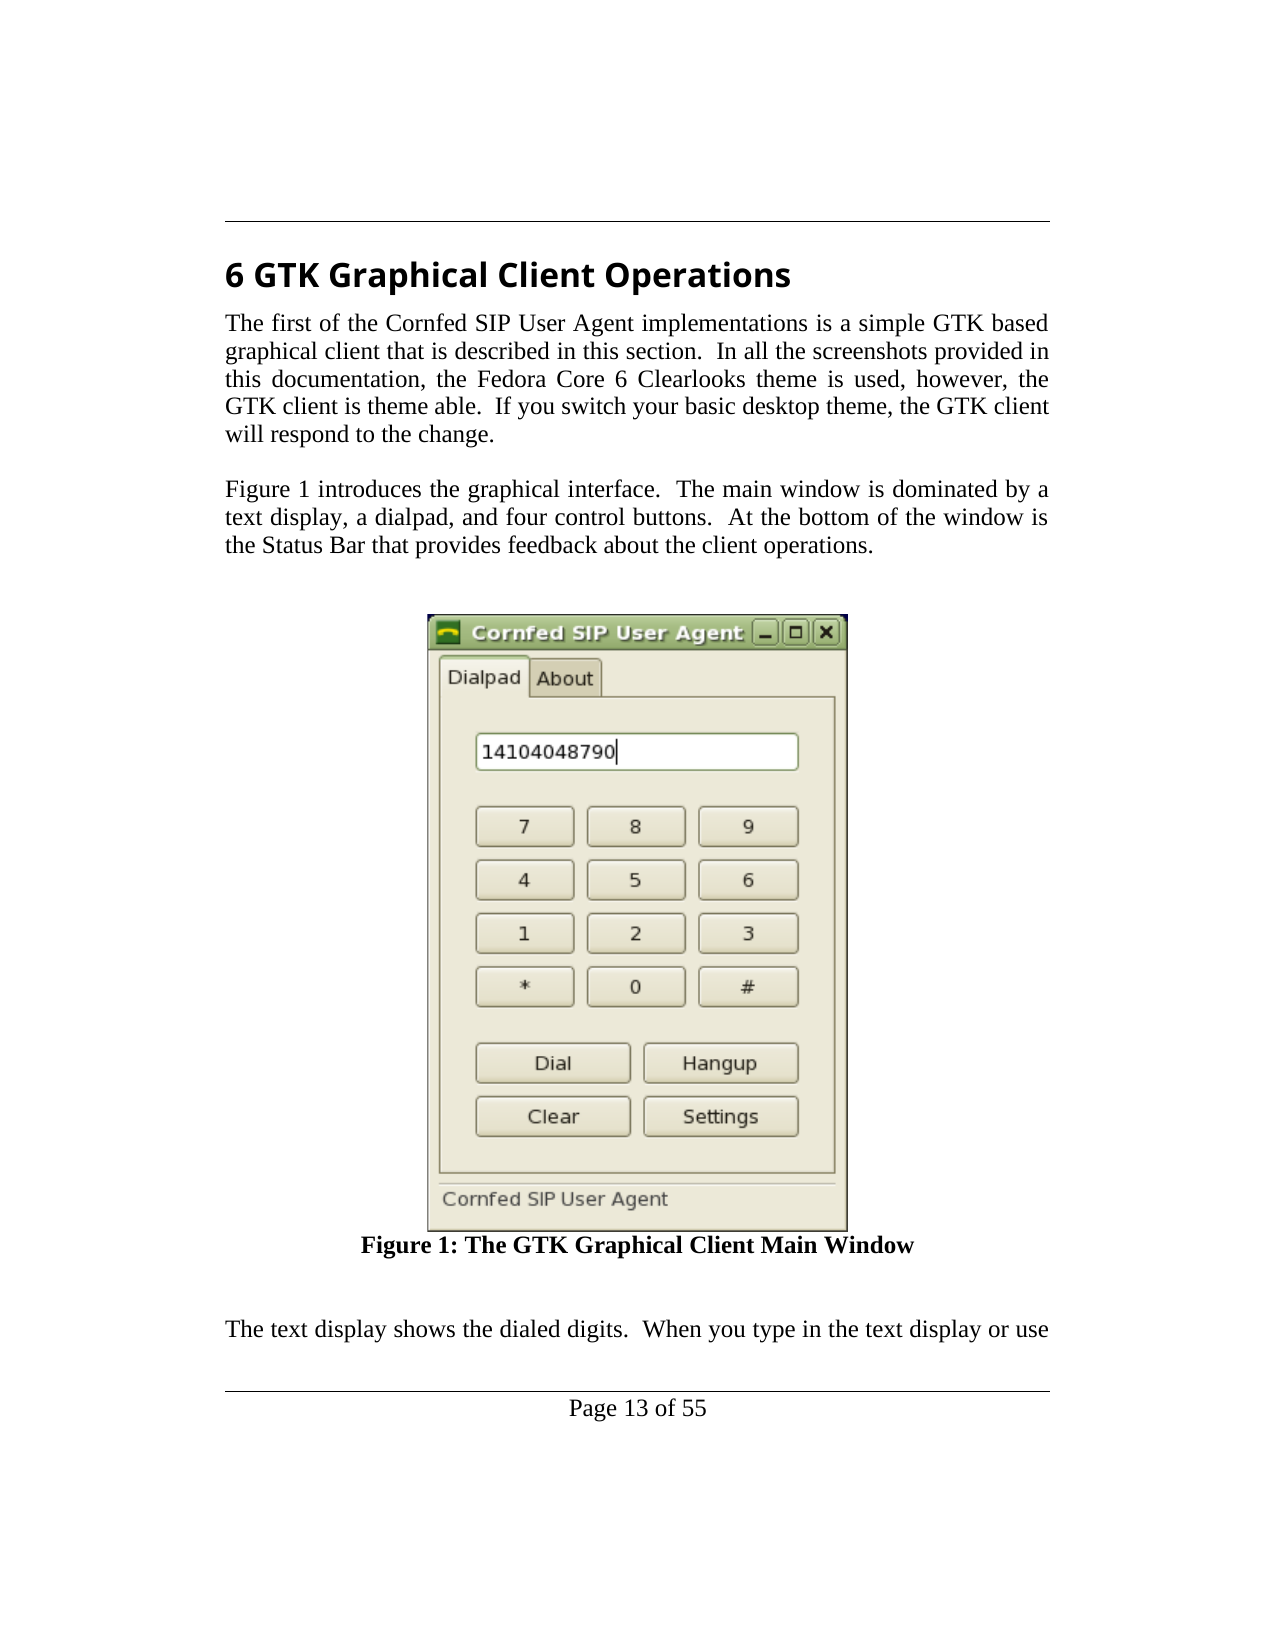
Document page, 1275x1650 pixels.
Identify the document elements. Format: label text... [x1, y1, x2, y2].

text Figure 1: The GTK Graphical Client Main Window [225, 614, 1050, 1259]
text Figure 1 introduces the graphical interface. The main window is dominated by a text display, a dialpad, and four control buttons. At the bottom of the window is the Status Bar that provides feedback about the client operations. [225, 476, 1050, 559]
subtitle GTK Graphical Client Operations [225, 251, 1050, 297]
text The first of the Cornfed SIP User Agent implementations is a simple GTK based graphical client that is described in this section. In all the screenshots provided in this documentation, the Fedora Core 6 Clearlooks theme is used, however, the GTK client is theme able. If you switch your basic desktop theme, the GTK client will respond to the change. [225, 309, 1050, 448]
text The text display shows the dialed digits. When you type in the text display or use [225, 1315, 1050, 1342]
picture [427, 614, 848, 1232]
